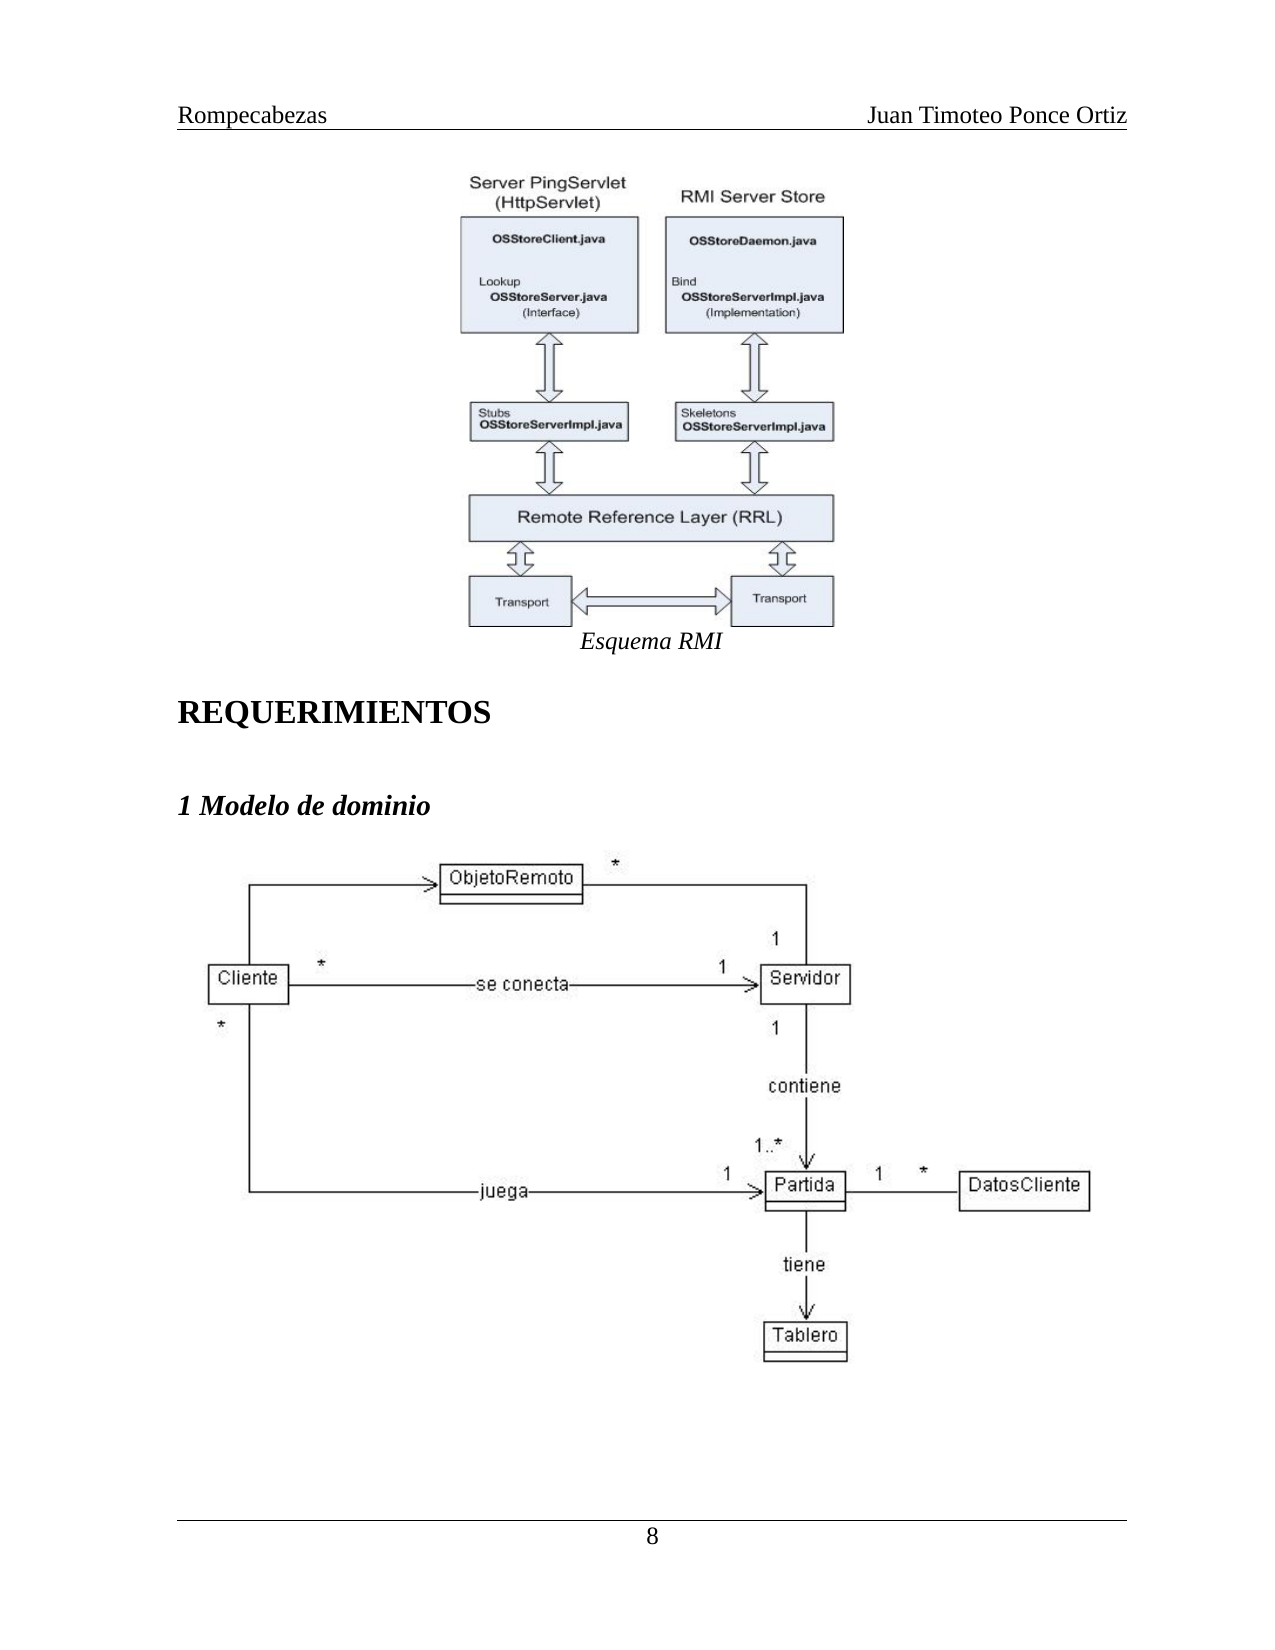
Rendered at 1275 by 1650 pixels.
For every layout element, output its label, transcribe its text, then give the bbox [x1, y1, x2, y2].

picture [191, 850, 1114, 1378]
subtitle REQUERIMIENTOS [177, 692, 1127, 731]
subtitle 1 Modelo de dominio [177, 788, 1127, 821]
text Esquema RMI [177, 148, 1127, 655]
picture [460, 171, 844, 627]
